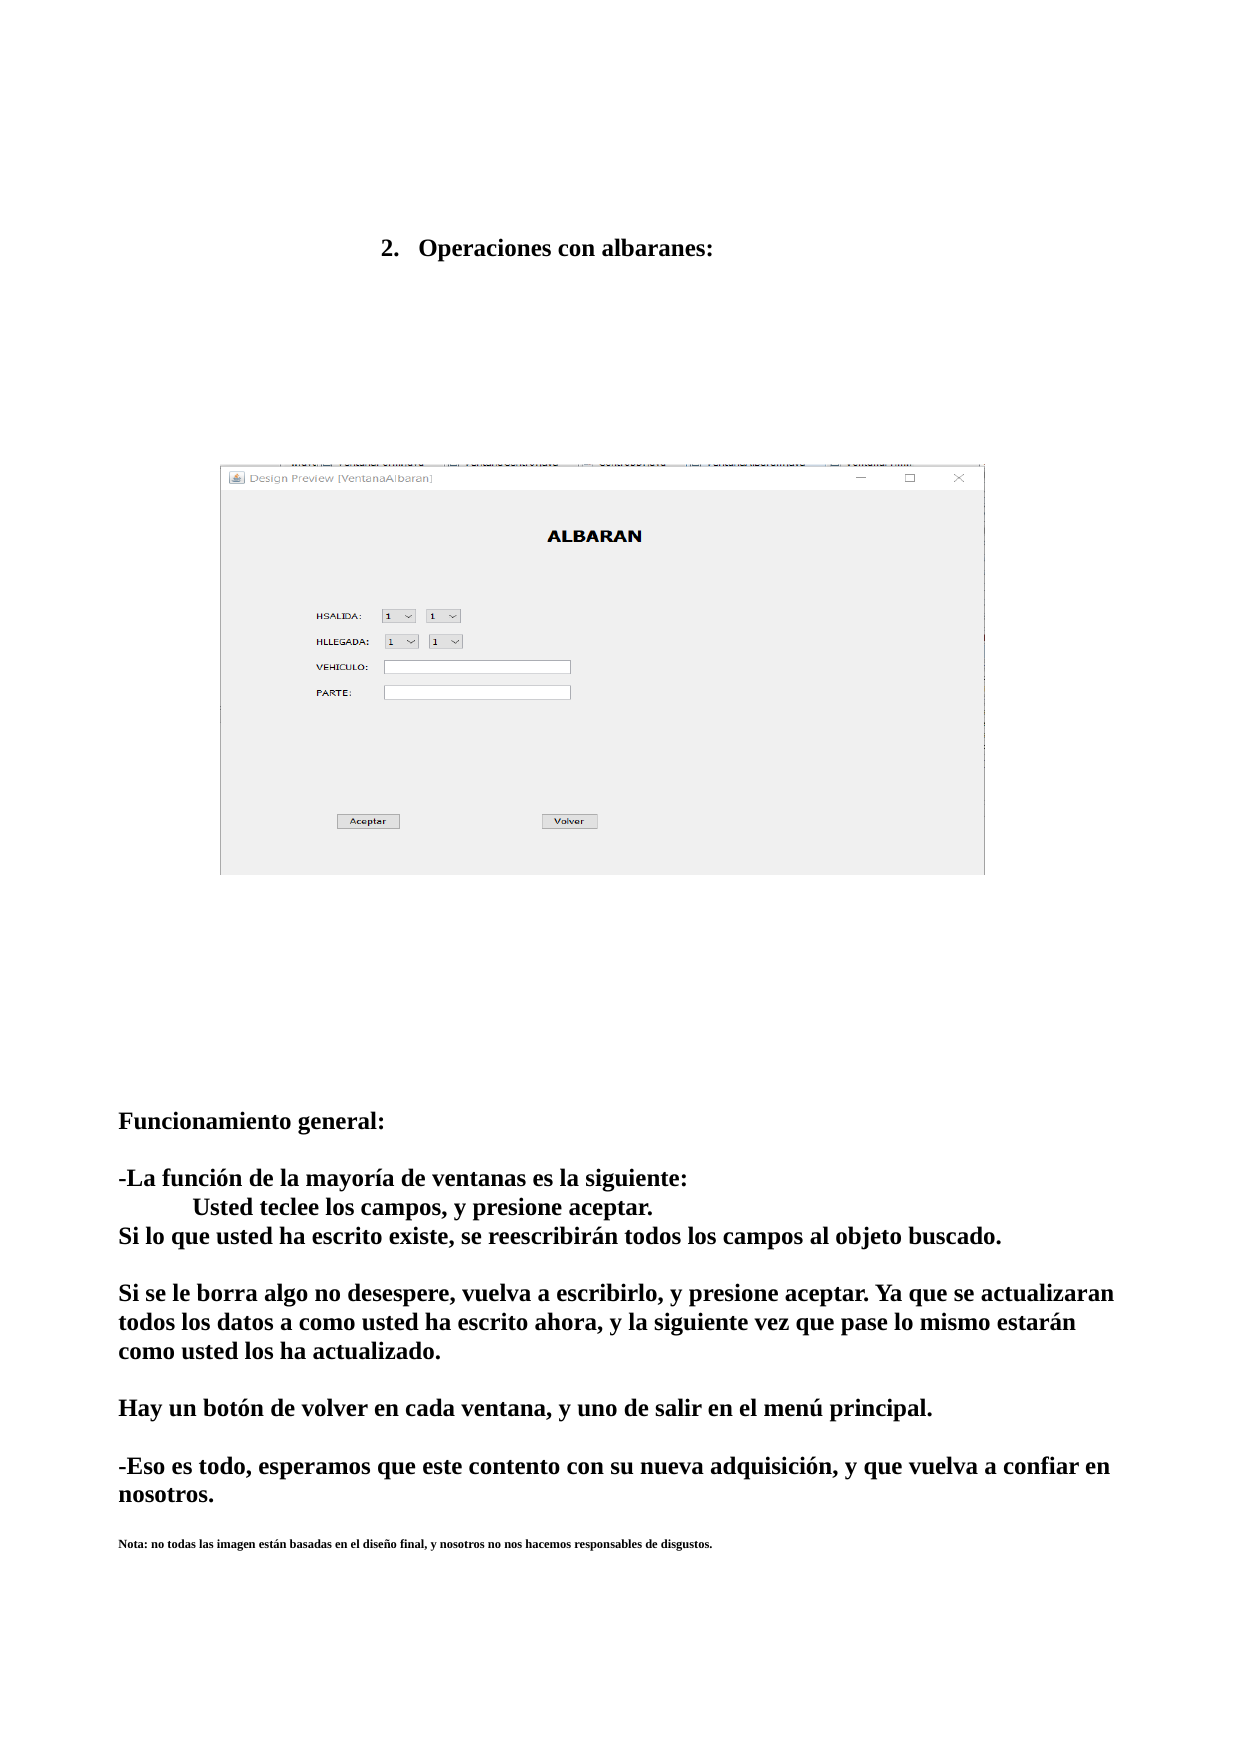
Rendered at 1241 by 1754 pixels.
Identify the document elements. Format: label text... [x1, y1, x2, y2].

text Usted teclee los campos, y presione aceptar. [118, 1192, 1122, 1221]
text Si se le borra algo no desespere, vuelva a escribirlo, y presione aceptar. Ya que se actualizaran todos los datos a como usted ha escrito ahora, y la siguiente vez que pase lo mismo estarán como usted los ha actualizado. [118, 1278, 1122, 1364]
text Nota: no todas las imagen están basadas en el diseño final, y nosotros no nos hacemos responsables de disgustos. [118, 1537, 1122, 1551]
text Si lo que usted ha escrito existe, se reescribirán todos los campos al objeto buscado. [118, 1221, 1122, 1249]
text -Eso es todo, esperamos que este contento con su nueva adquisición, y que vuelva a confiar en nosotros. [118, 1451, 1122, 1508]
text -La función de la mayoría de ventanas es la siguiente: [118, 1163, 1122, 1192]
text Hay un botón de volver en cada ventana, y uno de salir en el menú principal. [118, 1393, 1122, 1422]
list Operaciones con albaranes: [381, 233, 1122, 262]
text Funcionamiento general: [118, 1106, 1122, 1134]
picture [118, 376, 1123, 962]
